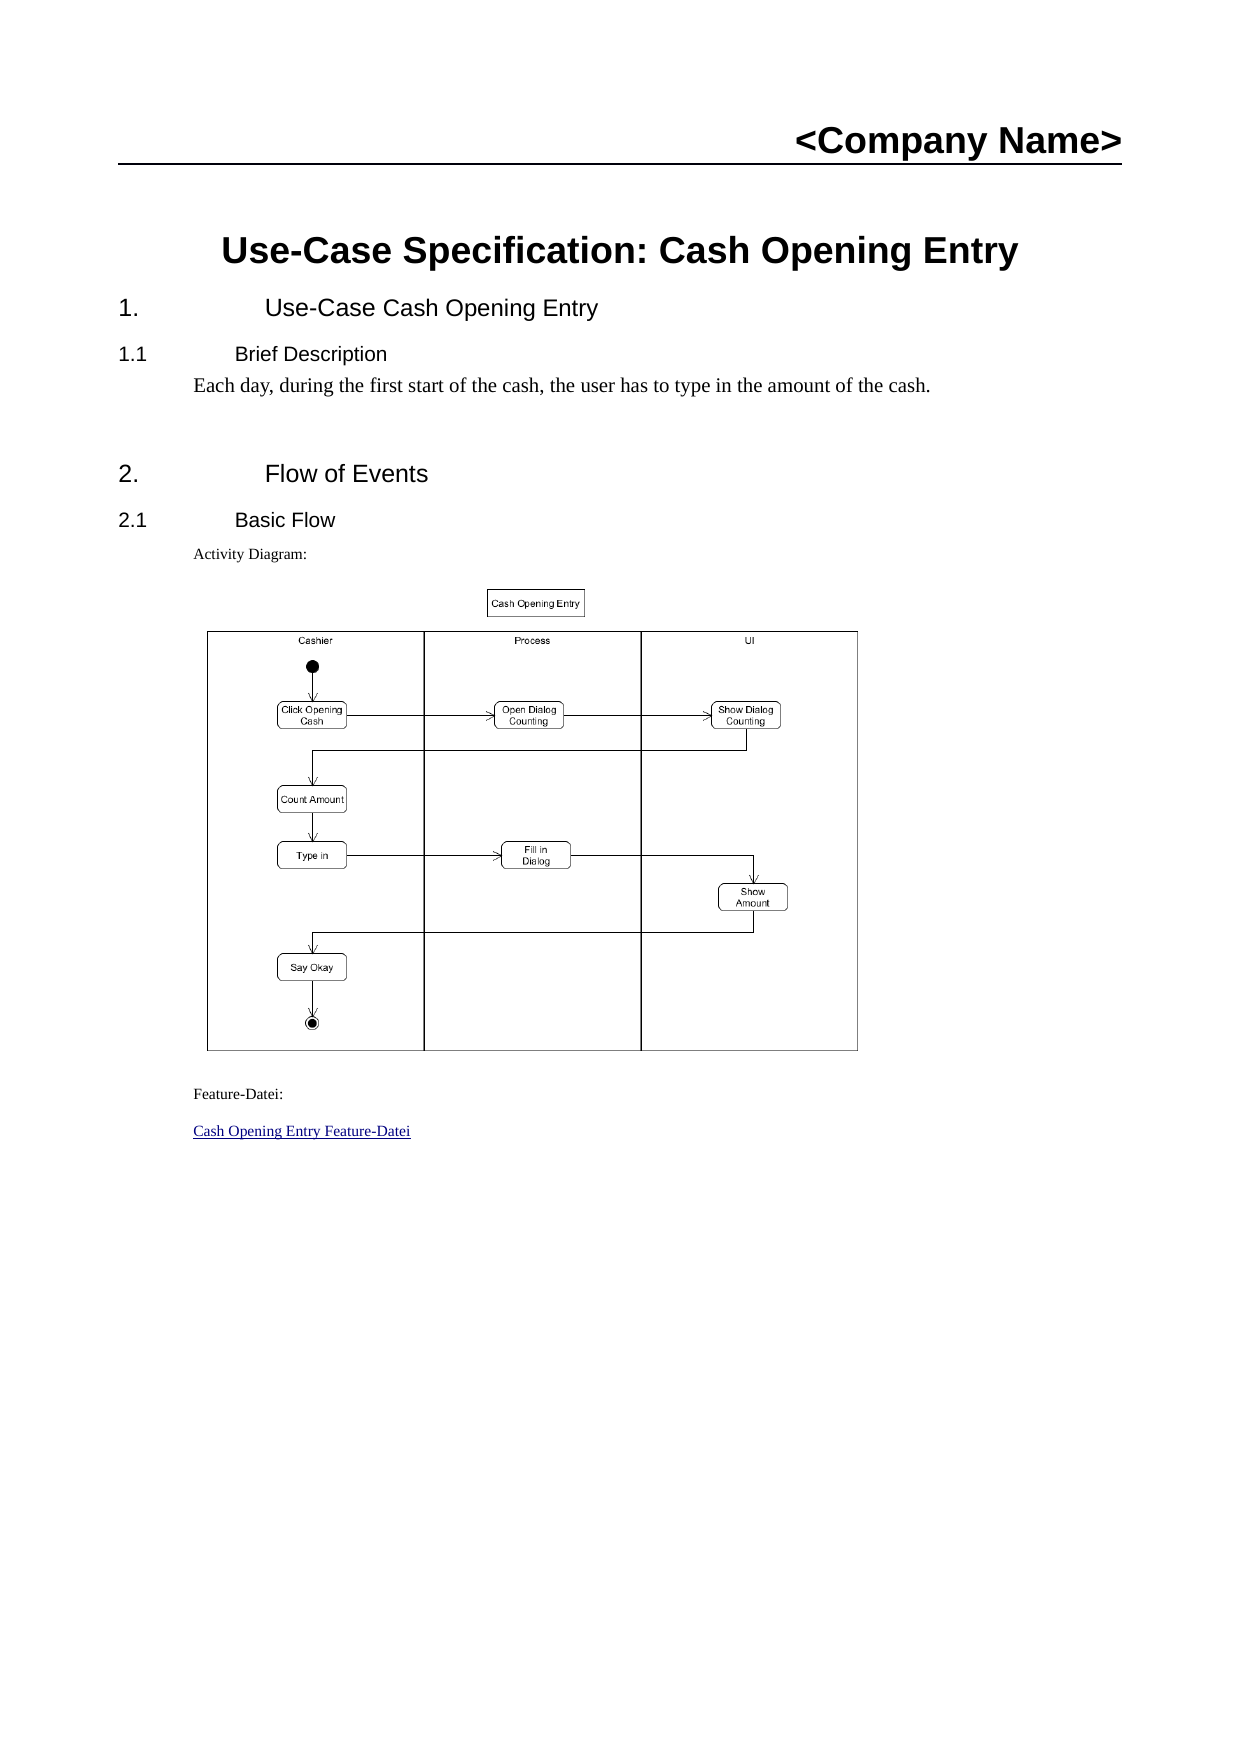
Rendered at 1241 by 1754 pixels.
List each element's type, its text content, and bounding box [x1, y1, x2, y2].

picture [193, 575, 872, 1065]
subtitle 1. Use-Case Cash Opening Entry [118, 293, 1122, 322]
text Activity Diagram: [193, 538, 1122, 563]
text Use-Case Specification: Cash Opening Entry [118, 177, 1122, 272]
text Feature-Datei: [193, 1077, 1122, 1102]
text Cash Opening Entry Feature-Datei [193, 1115, 1122, 1140]
subtitle 1.1 Brief Description [118, 340, 1122, 365]
subtitle 2. Flow of Events [118, 459, 1122, 488]
text Each day, during the first start of the cash, the user has to type in the amount of the cash. [193, 372, 1122, 397]
subtitle 2.1 Basic Flow [118, 507, 1122, 532]
